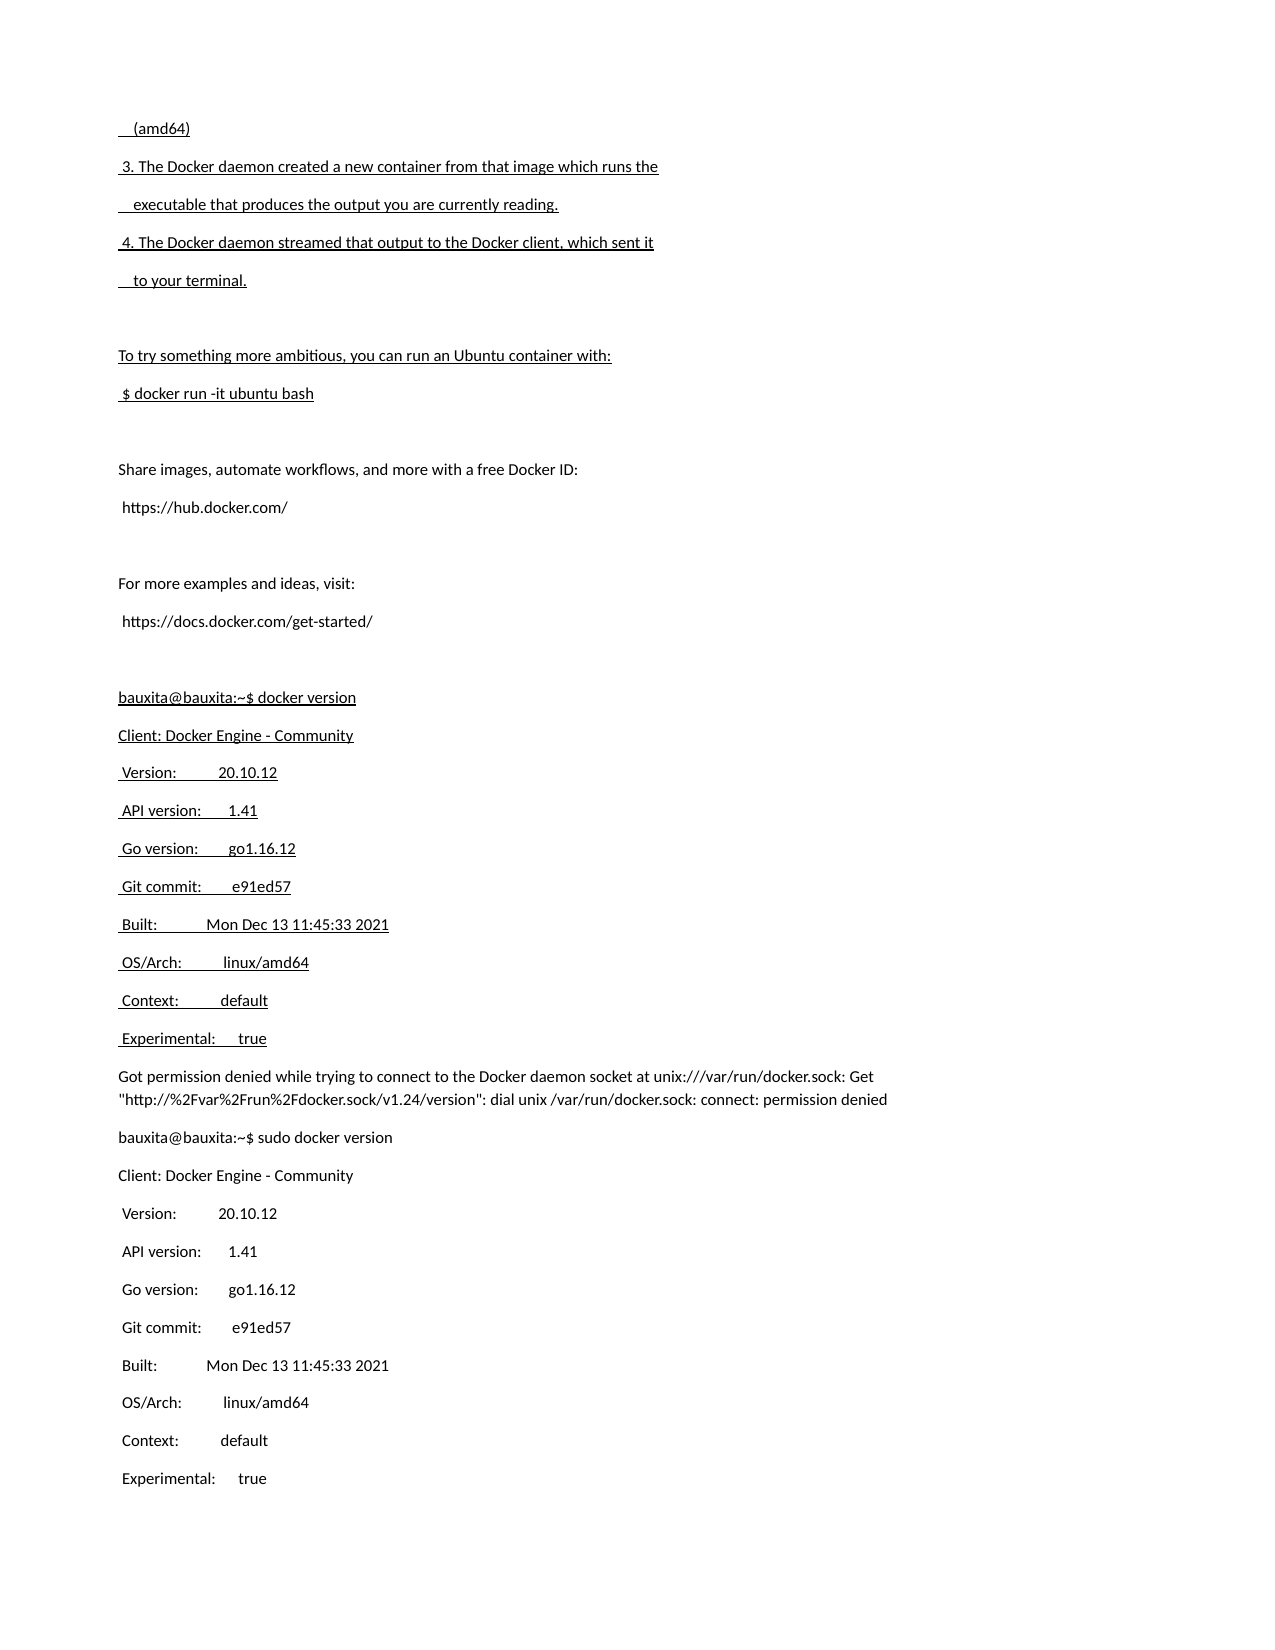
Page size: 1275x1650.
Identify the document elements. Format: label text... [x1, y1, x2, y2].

text OS/Arch: linux/amd64 [118, 952, 1157, 973]
text Version: 20.10.12 [118, 1203, 1157, 1223]
text API version: 1.41 [118, 801, 1157, 821]
text executable that produces the output you are currently reading. [118, 194, 1157, 214]
text OS/Arch: linux/amd64 [118, 1393, 1157, 1413]
text Context: default [118, 990, 1157, 1011]
text Git commit: e91ed57 [118, 1317, 1157, 1337]
text Client: Docker Engine - Community [118, 1165, 1157, 1186]
text Experimental: true [118, 1468, 1157, 1489]
text https://docs.docker.com/get-started/ [118, 611, 1157, 631]
text For more examples and ideas, visit: [118, 573, 1157, 593]
text bauxita@bauxita:~$ docker version [118, 687, 1157, 707]
text Client: Docker Engine - Community [118, 725, 1157, 745]
text Git commit: e91ed57 [118, 876, 1157, 897]
text Experimental: true [118, 1028, 1157, 1048]
text Version: 20.10.12 [118, 763, 1157, 783]
text bauxita@bauxita:~$ sudo docker version [118, 1127, 1157, 1148]
text Got permission denied while trying to connect to the Docker daemon socket at unix:///var/run/docker.sock: Get "http://%2Fvar%2Frun%2Fdocker.sock/v1.24/version": dial unix /var/run/docker.sock: connect: permission denied [118, 1066, 1157, 1110]
text (amd64) [118, 118, 1157, 138]
text https://hub.docker.com/ [118, 497, 1157, 518]
text Share images, automate workflows, and more with a free Docker ID: [118, 459, 1157, 480]
text 4. The Docker daemon streamed that output to the Docker client, which sent it [118, 232, 1157, 252]
text Context: default [118, 1431, 1157, 1451]
text $ docker run -it ubuntu bash [118, 383, 1157, 404]
text Built: Mon Dec 13 11:45:33 2021 [118, 1355, 1157, 1375]
text Go version: go1.16.12 [118, 838, 1157, 859]
text API version: 1.41 [118, 1241, 1157, 1261]
text Go version: go1.16.12 [118, 1279, 1157, 1299]
text To try something more ambitious, you can run an Ubuntu container with: [118, 346, 1157, 366]
text to your terminal. [118, 270, 1157, 290]
text Built: Mon Dec 13 11:45:33 2021 [118, 914, 1157, 935]
text 3. The Docker daemon created a new container from that image which runs the [118, 156, 1157, 176]
